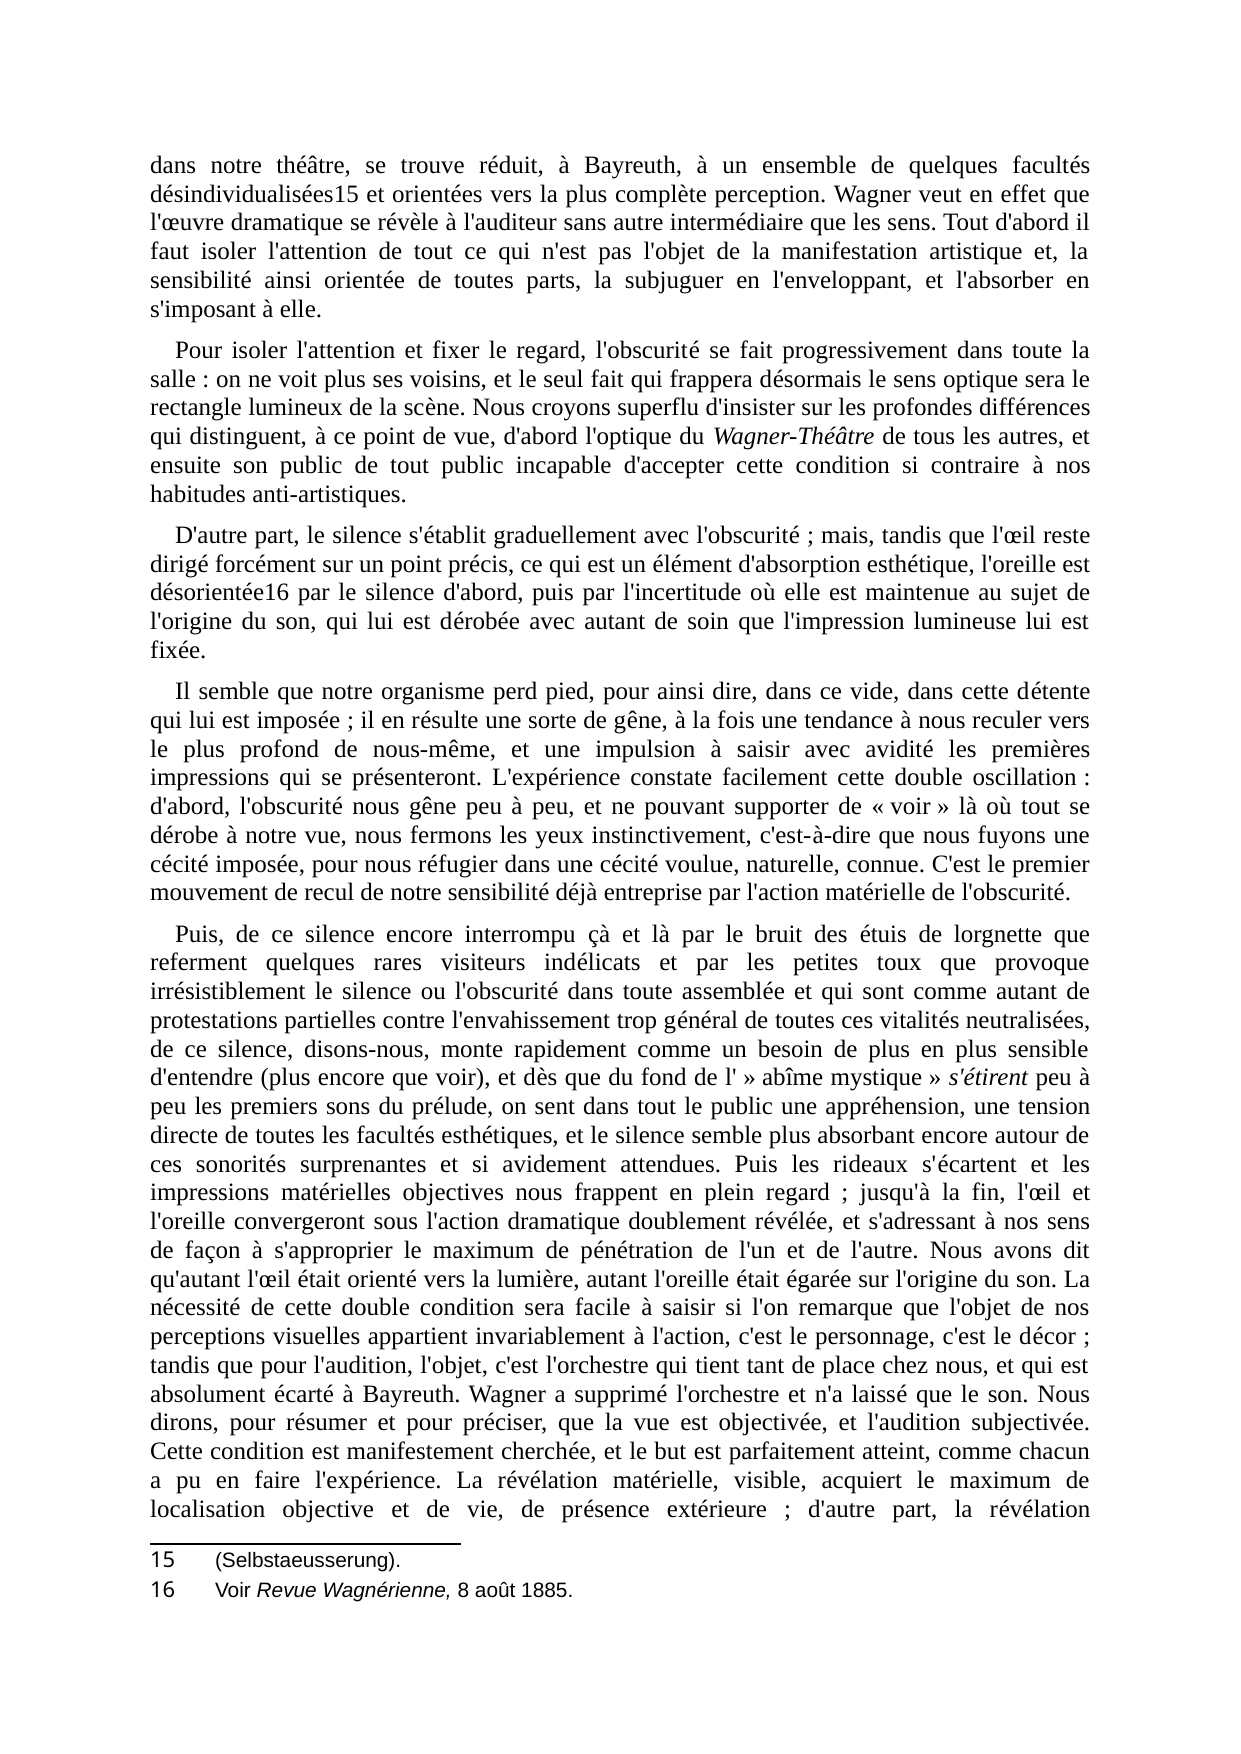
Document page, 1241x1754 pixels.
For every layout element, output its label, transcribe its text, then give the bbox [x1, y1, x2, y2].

text Voir Revue Wagnérienne, 8 août 1885. [150, 1574, 1090, 1604]
text Puis, de ce silence encore interrompu çà et là par le bruit des étuis de lorgnette que referment quelques rares visiteurs indélicats et par les petites toux que provoque irrésistiblement le silence ou l'obscurité dans toute assemblée et qui sont comme autant de protestations partielles contre l'envahissement trop général de toutes ces vitalités neutralisées, de ce silence, disons-nous, monte rapidement comme un besoin de plus en plus sensible d'entendre (plus encore que voir), et dès que du fond de l' » abîme mystique » s'étirent peu à peu les premiers sons du prélude, on sent dans tout le public une appréhension, une tension directe de toutes les facultés esthétiques, et le silence semble plus absorbant encore autour de ces sonorités surprenantes et si avidement attendues. Puis les rideaux s'écartent et les impressions matérielles objectives nous frappent en plein regard ; jusqu'à la fin, l'œil et l'oreille convergeront sous l'action dramatique doublement révélée, et s'adressant à nos sens de façon à s'approprier le maximum de pénétration de l'un et de l'autre. Nous avons dit qu'autant l'œil était orienté vers la lumière, autant l'oreille était égarée sur l'origine du son. La nécessité de cette double condition sera facile à saisir si l'on remarque que l'objet de nos perceptions visuelles appartient invariablement à l'action, c'est le personnage, c'est le décor ; tandis que pour l'audition, l'objet, c'est l'orchestre qui tient tant de place chez nous, et qui est absolument écarté à Bayreuth. Wagner a supprimé l'orchestre et n'a laissé que le son. Nous dirons, pour résumer et pour préciser, que la vue est objectivée, et l'audition subjectivée. Cette condition est manifestement cherchée, et le but est parfaitement atteint, comme chacun a pu en faire l'expérience. La révélation matérielle, visible, acquiert le maximum de localisation objective et de vie, de présence extérieure ; d'autre part, la révélation [150, 919, 1090, 1522]
text (Selbstaeusserung). [150, 1544, 1090, 1574]
text D'autre part, le silence s'établit graduellement avec l'obscurité ; mais, tandis que l'œil reste dirigé forcément sur un point précis, ce qui est un élément d'absorption esthétique, l'oreille est désorientée par le silence d'abord, puis par l'incertitude où elle est maintenue au sujet de l'origine du son, qui lui est dérobée avec autant de soin que l'impression lumineuse lui est fixée. [150, 520, 1090, 664]
text Il semble que notre organisme perd pied, pour ainsi dire, dans ce vide, dans cette détente qui lui est imposée ; il en résulte une sorte de gêne, à la fois une tendance à nous reculer vers le plus profond de nous-même, et une impulsion à saisir avec avidité les premières impressions qui se présenteront. L'expérience constate facilement cette double oscillation : d'abord, l'obscurité nous gêne peu à peu, et ne pouvant supporter de « voir » là où tout se dérobe à notre vue, nous fermons les yeux instinctivement, c'est-à-dire que nous fuyons une cécité imposée, pour nous réfugier dans une cécité voulue, naturelle, connue. C'est le premier mouvement de recul de notre sensibilité déjà entreprise par l'action matérielle de l'obscurité. [150, 676, 1090, 906]
text dans notre théâtre, se trouve réduit, à Bayreuth, à un ensemble de quelques facultés désindividualisées et orientées vers la plus complète perception. Wagner veut en effet que l'œuvre dramatique se révèle à l'auditeur sans autre intermédiaire que les sens. Tout d'abord il faut isoler l'attention de tout ce qui n'est pas l'objet de la manifestation artistique et, la sensibilité ainsi orientée de toutes parts, la subjuguer en l'enveloppant, et l'absorber en s'imposant à elle. [150, 150, 1090, 322]
text Pour isoler l'attention et fixer le regard, l'obscurité se fait progressivement dans toute la salle : on ne voit plus ses voisins, et le seul fait qui frappera désormais le sens optique sera le rectangle lumineux de la scène. Nous croyons superflu d'insister sur les profondes différences qui distinguent, à ce point de vue, d'abord l'optique du Wagner-Théâtre de tous les autres, et ensuite son public de tout public incapable d'accepter cette condition si contraire à nos habitudes anti-artistiques. [150, 335, 1090, 507]
